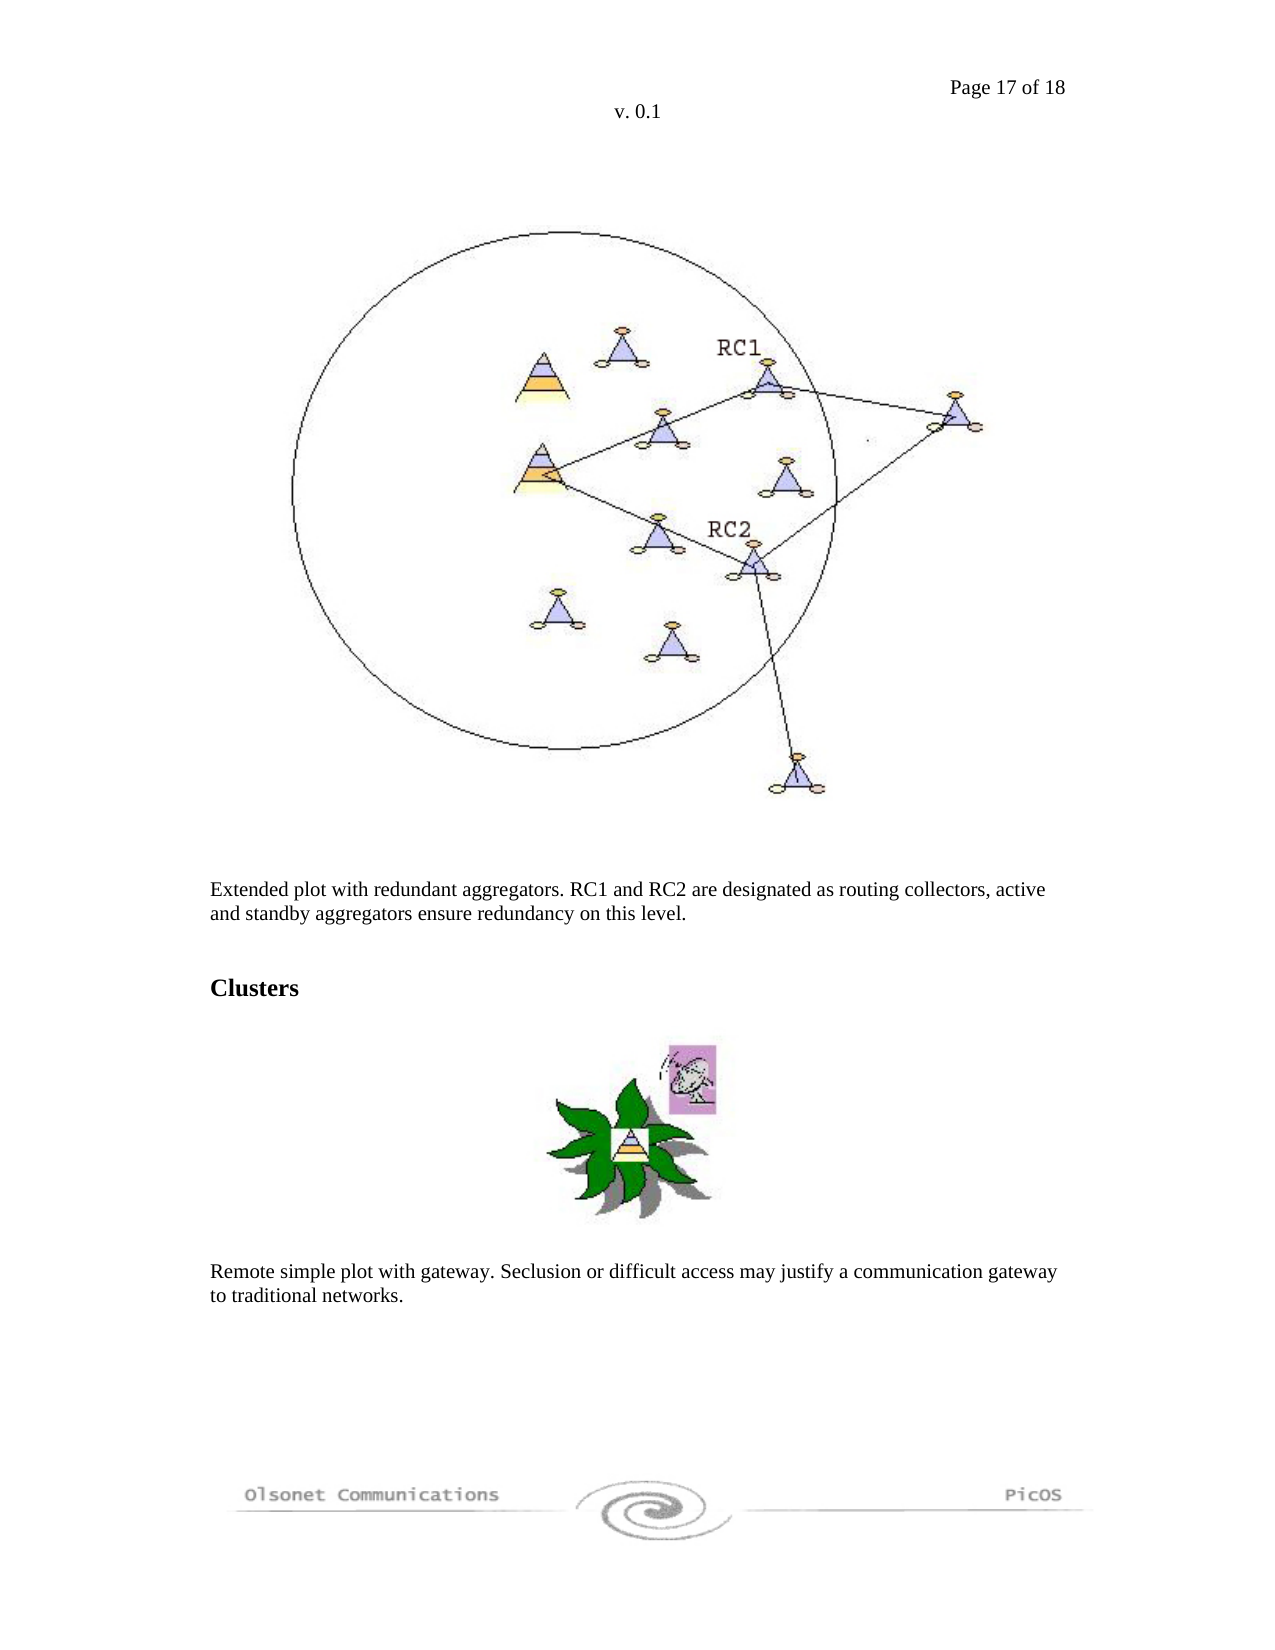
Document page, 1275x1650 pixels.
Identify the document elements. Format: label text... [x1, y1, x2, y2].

picture [226, 1464, 1094, 1566]
picture [525, 1026, 750, 1236]
picture [270, 225, 1005, 805]
text Remote simple plot with gateway. Seclusion or difficult access may justify a communication gateway to traditional networks. [210, 1259, 1065, 1307]
text Clusters [210, 973, 1065, 1002]
text Extended plot with redundant aggregators. RC1 and RC2 are designated as routing collectors, active and standby aggregators ensure redundancy on this level. [210, 877, 1065, 925]
